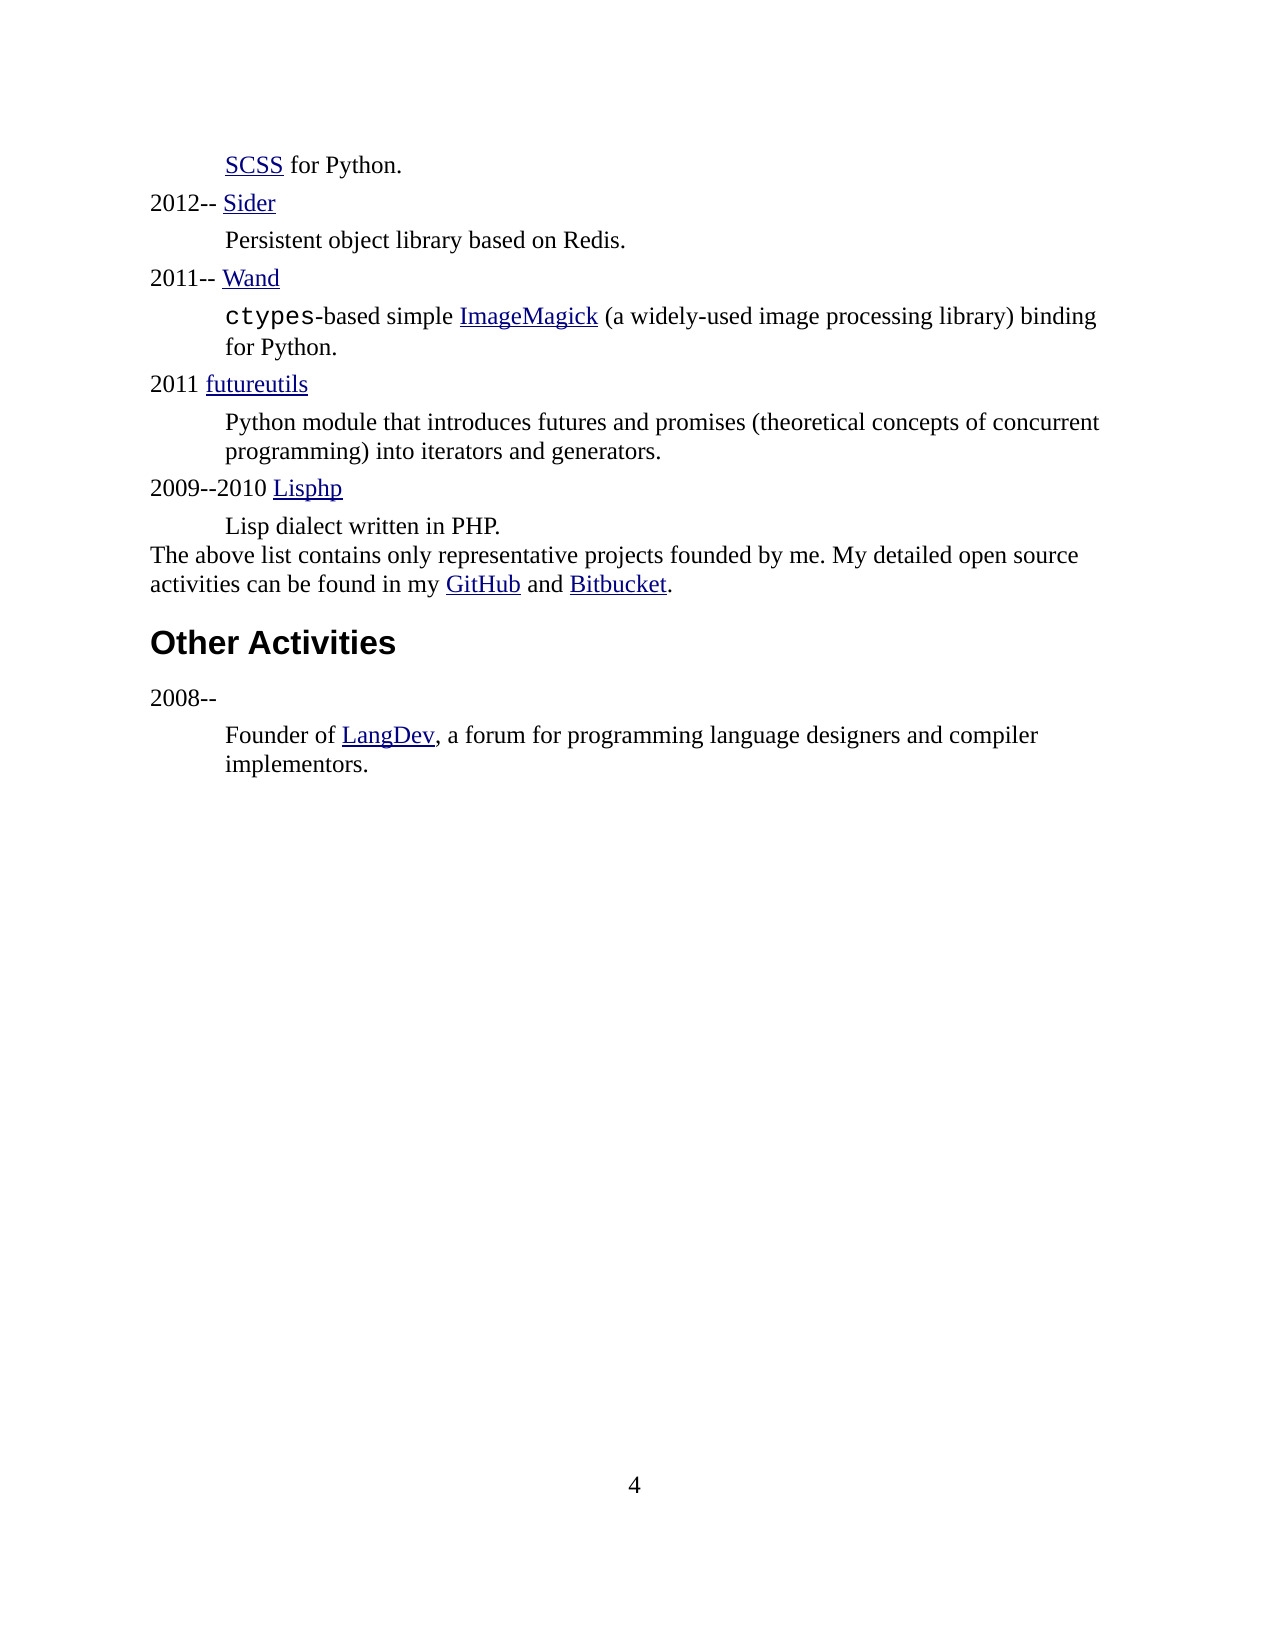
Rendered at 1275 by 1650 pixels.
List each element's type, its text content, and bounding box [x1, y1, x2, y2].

text 2008-- [150, 683, 1125, 711]
text 2012-- Sider [150, 188, 1125, 216]
text Lisp dialect written in PHP. [225, 511, 1125, 540]
text Persistent object library based on Redis. [225, 225, 1125, 254]
text 2011-- Wand [150, 263, 1125, 292]
text SCSS for Python. [225, 150, 1125, 179]
subtitle Other Activities [150, 622, 1125, 661]
text 2011 futureutils [150, 369, 1125, 398]
text The above list contains only representative projects founded by me. My detailed open source activities can be found in my GitHub and Bitbucket. [150, 540, 1125, 597]
text ctypes-based simple ImageMagick (a widely-used image processing library) binding for Python. [225, 301, 1125, 360]
text Python module that introduces futures and promises (theoretical concepts of concurrent programming) into iterators and generators. [225, 407, 1125, 464]
text 2009--2010 Lisphp [150, 473, 1125, 502]
text Founder of LangDev, a forum for programming language designers and compiler implementors. [225, 720, 1125, 778]
